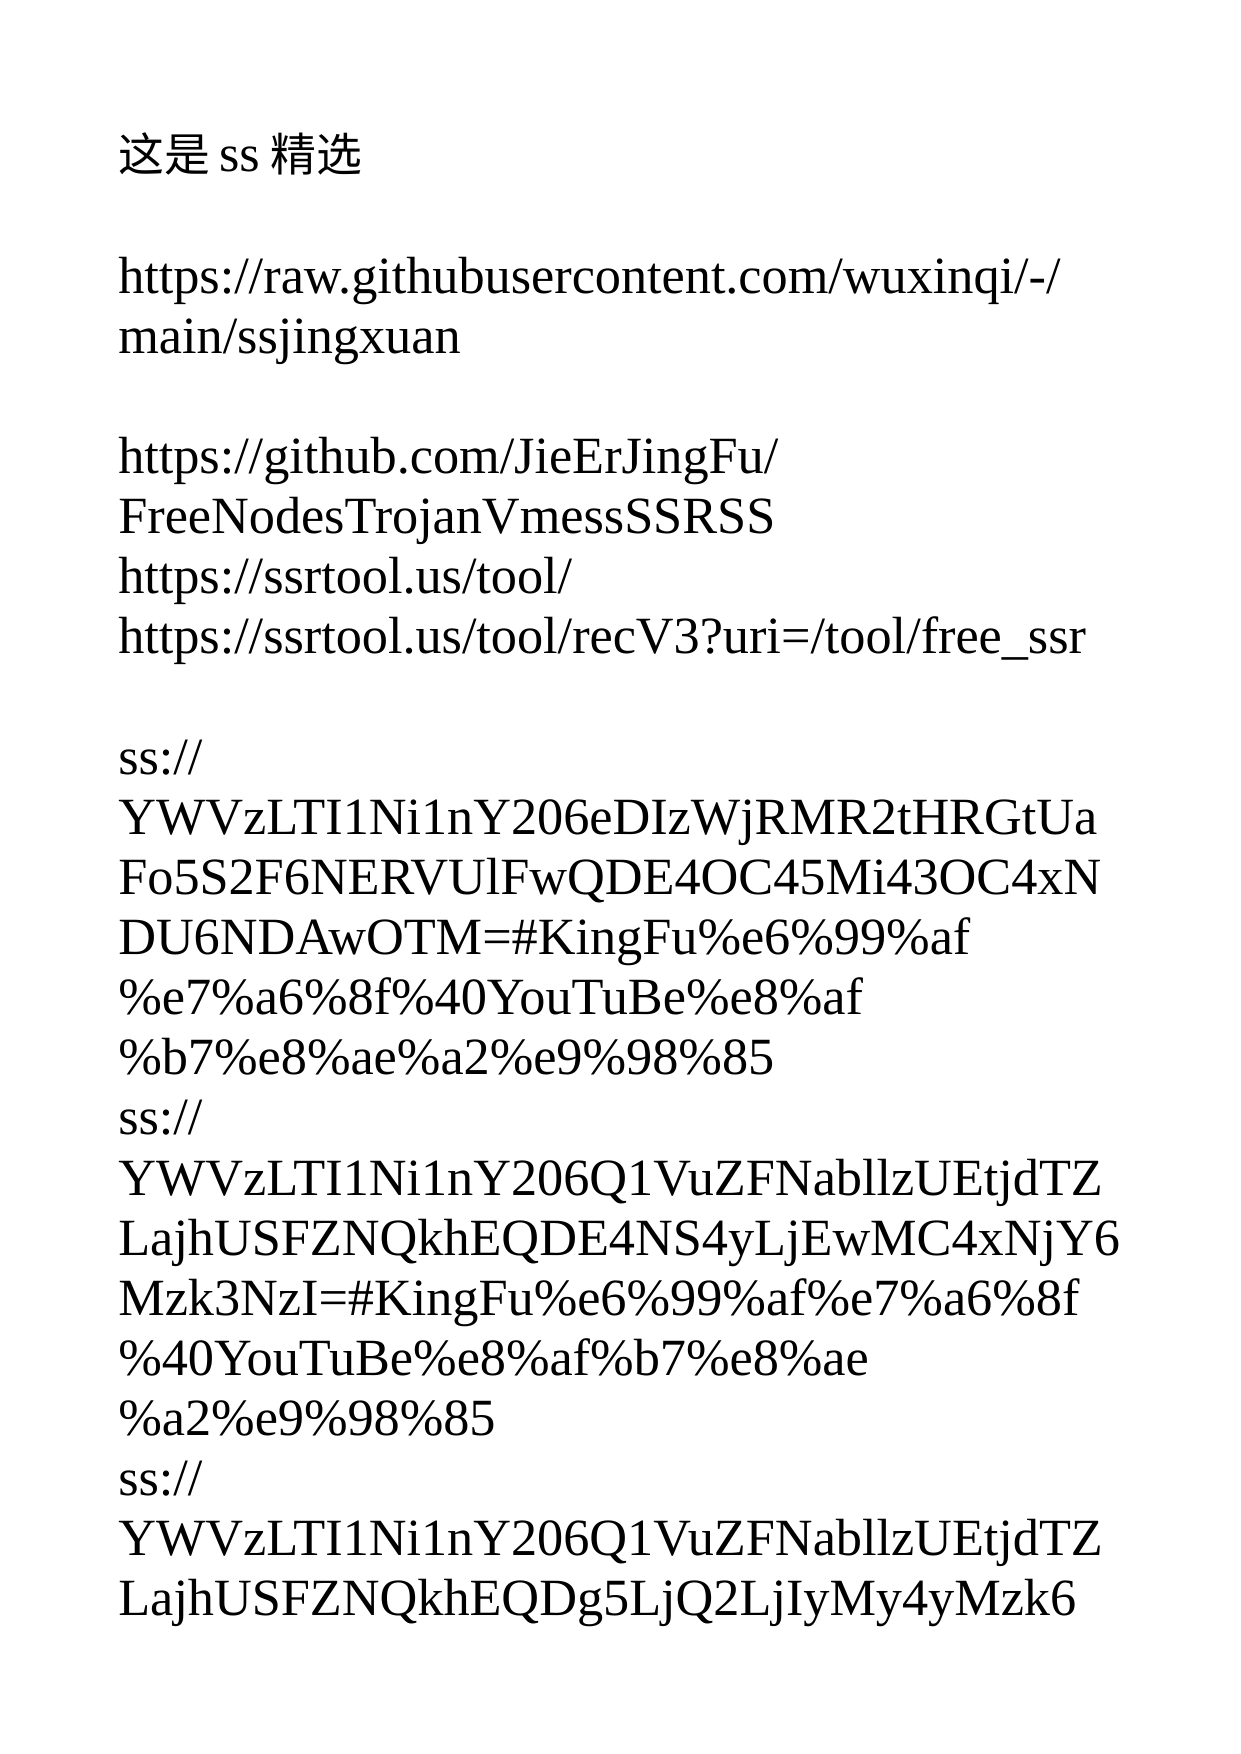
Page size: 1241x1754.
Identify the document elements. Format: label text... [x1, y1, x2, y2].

text ss://YWVzLTI1Ni1nY206Q1VuZFNabllzUEtjdTZLajhUSFZNQkhEQDE4NS4yLjEwMC4xNjY6Mzk3NzI=#KingFu%e6%99%af%e7%a6%8f%40YouTuBe%e8%af%b7%e8%ae%a2%e9%98%85 [118, 1086, 1122, 1447]
text https://ssrtool.us/tool/ [118, 545, 1122, 605]
text https://ssrtool.us/tool/recV3?uri=/tool/free_ssr [118, 605, 1122, 665]
text ss://YWVzLTI1Ni1nY206Q1VuZFNabllzUEtjdTZLajhUSFZNQkhEQDg5LjQ2LjIyMy4yMzk6 [118, 1447, 1122, 1627]
text 这是ss精选 [118, 118, 1122, 184]
text ss://YWVzLTI1Ni1nY206eDIzWjRMR2tHRGtUaFo5S2F6NERVUlFwQDE4OC45Mi43OC4xNDU6NDAwOTM=#KingFu%e6%99%af%e7%a6%8f%40YouTuBe%e8%af%b7%e8%ae%a2%e9%98%85 [118, 725, 1122, 1086]
text https://raw.githubusercontent.com/wuxinqi/-/main/ssjingxuan [118, 244, 1122, 365]
text https://github.com/JieErJingFu/FreeNodesTrojanVmessSSRSS [118, 425, 1122, 545]
